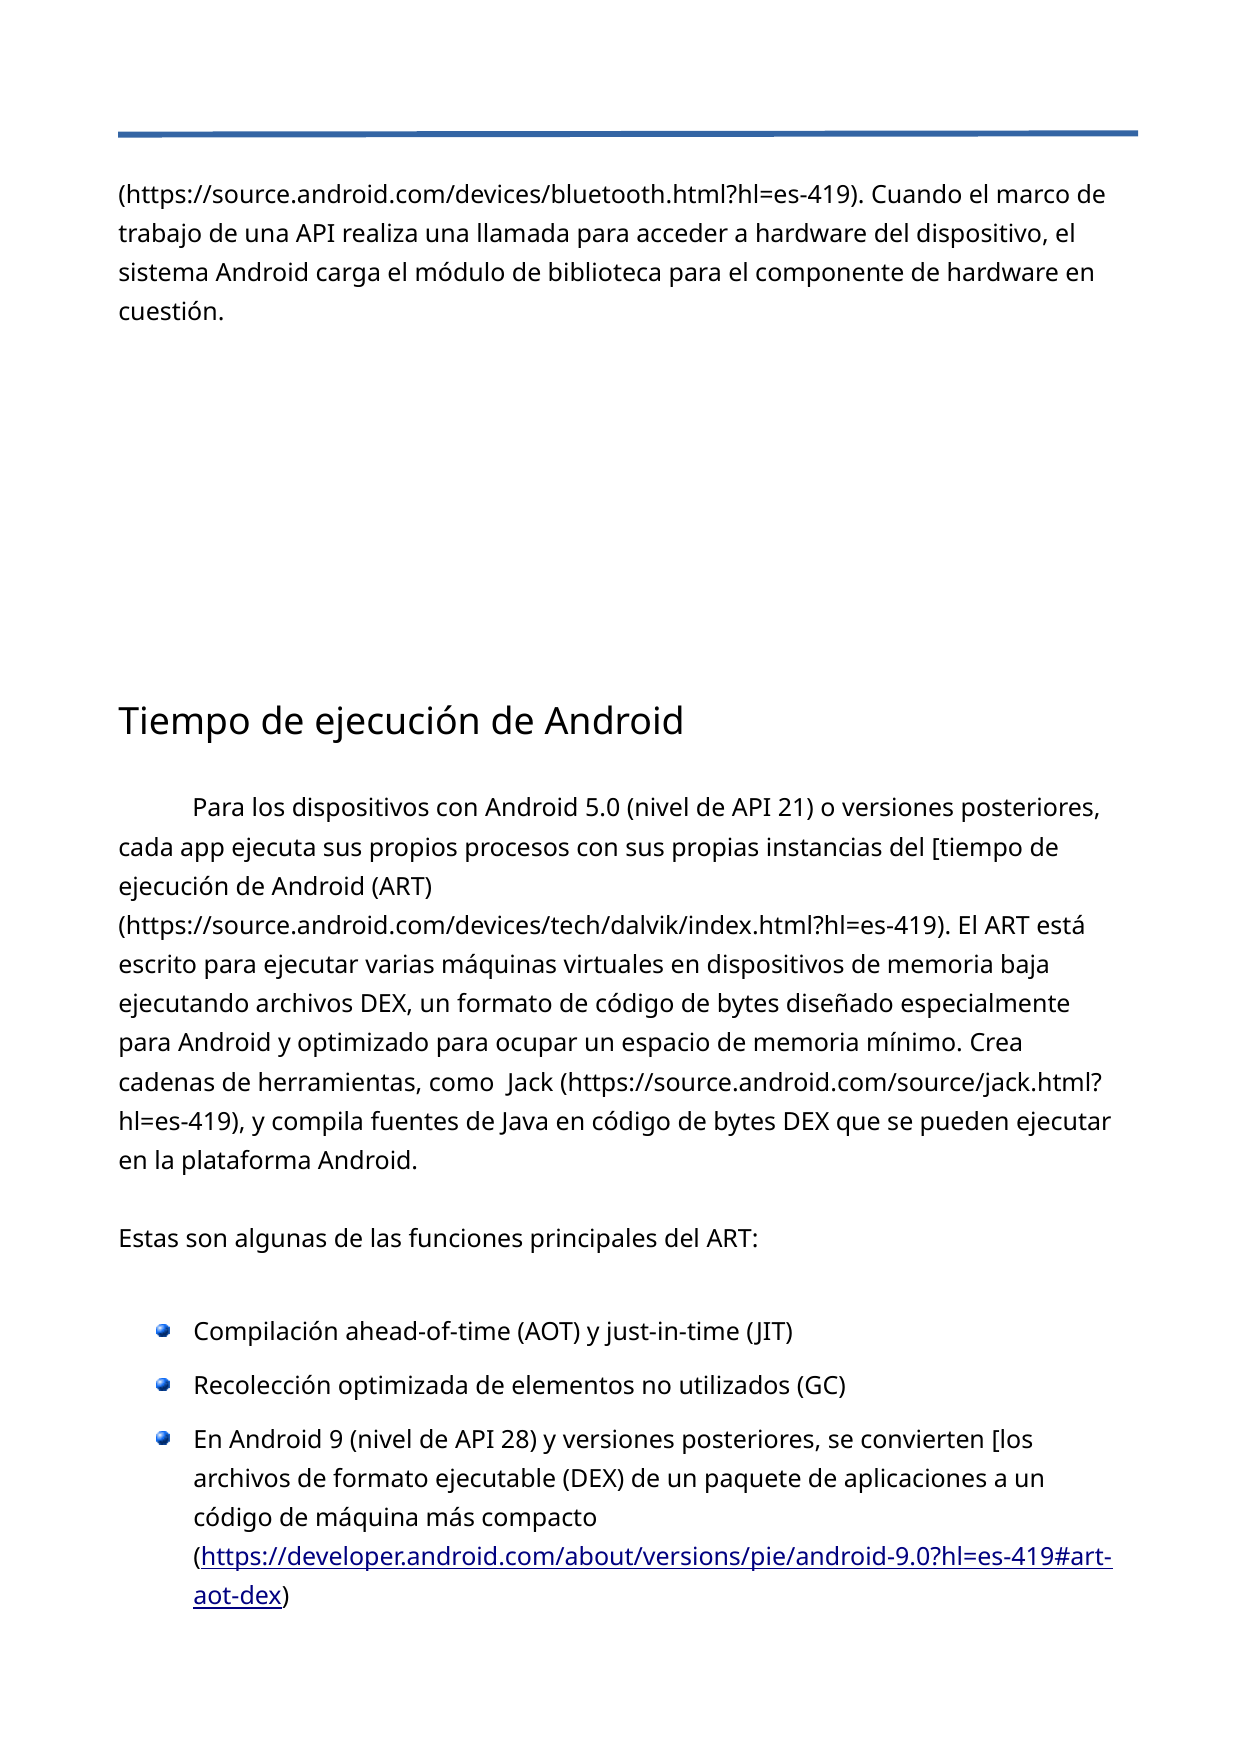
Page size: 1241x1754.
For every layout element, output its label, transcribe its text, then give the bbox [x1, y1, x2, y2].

text Tiempo de ejecución de Android Para los dispositivos con Android 5.0 (nivel de API 21) o versiones posteriores, cada app ejecuta sus propios procesos con sus propias instancias del [tiempo de ejecución de Android (ART) (https://source.android.com/devices/tech/dalvik/index.html?hl=es-419). El ART está escrito para ejecutar varias máquinas virtuales en dispositivos de memoria baja ejecutando archivos DEX, un formato de código de bytes diseñado especialmente para Android y optimizado para ocupar un espacio de memoria mínimo. Crea cadenas de herramientas, como Jack (https://source.android.com/source/jack.html?hl=es-419), y compila fuentes de Java en código de bytes DEX que se pueden ejecutar en la plataforma Android. Estas son algunas de las funciones principales del ART: [118, 695, 1122, 1294]
list Recolección optimizada de elementos no utilizados (GC) [156, 1367, 1122, 1402]
list Compilación ahead-of-time (AOT) y just-in-time (JIT) [156, 1314, 1122, 1348]
picture [156, 1378, 170, 1391]
text (https://source.android.com/devices/bluetooth.html?hl=es-419). Cuando el marco de trabajo de una API realiza una llamada para acceder a hardware del dispositivo, el sistema Android carga el módulo de biblioteca para el componente de hardware en cuestión. [118, 176, 1122, 406]
list En Android 9 (nivel de API 28) y versiones posteriores, se convierten [los archivos de formato ejecutable (DEX) de un paquete de aplicaciones a un código de máquina más compacto (https://developer.android.com/about/versions/pie/android-9.0?hl=es-419#art-aot-dex) [156, 1421, 1122, 1612]
picture [156, 1431, 170, 1445]
picture [156, 1324, 170, 1337]
